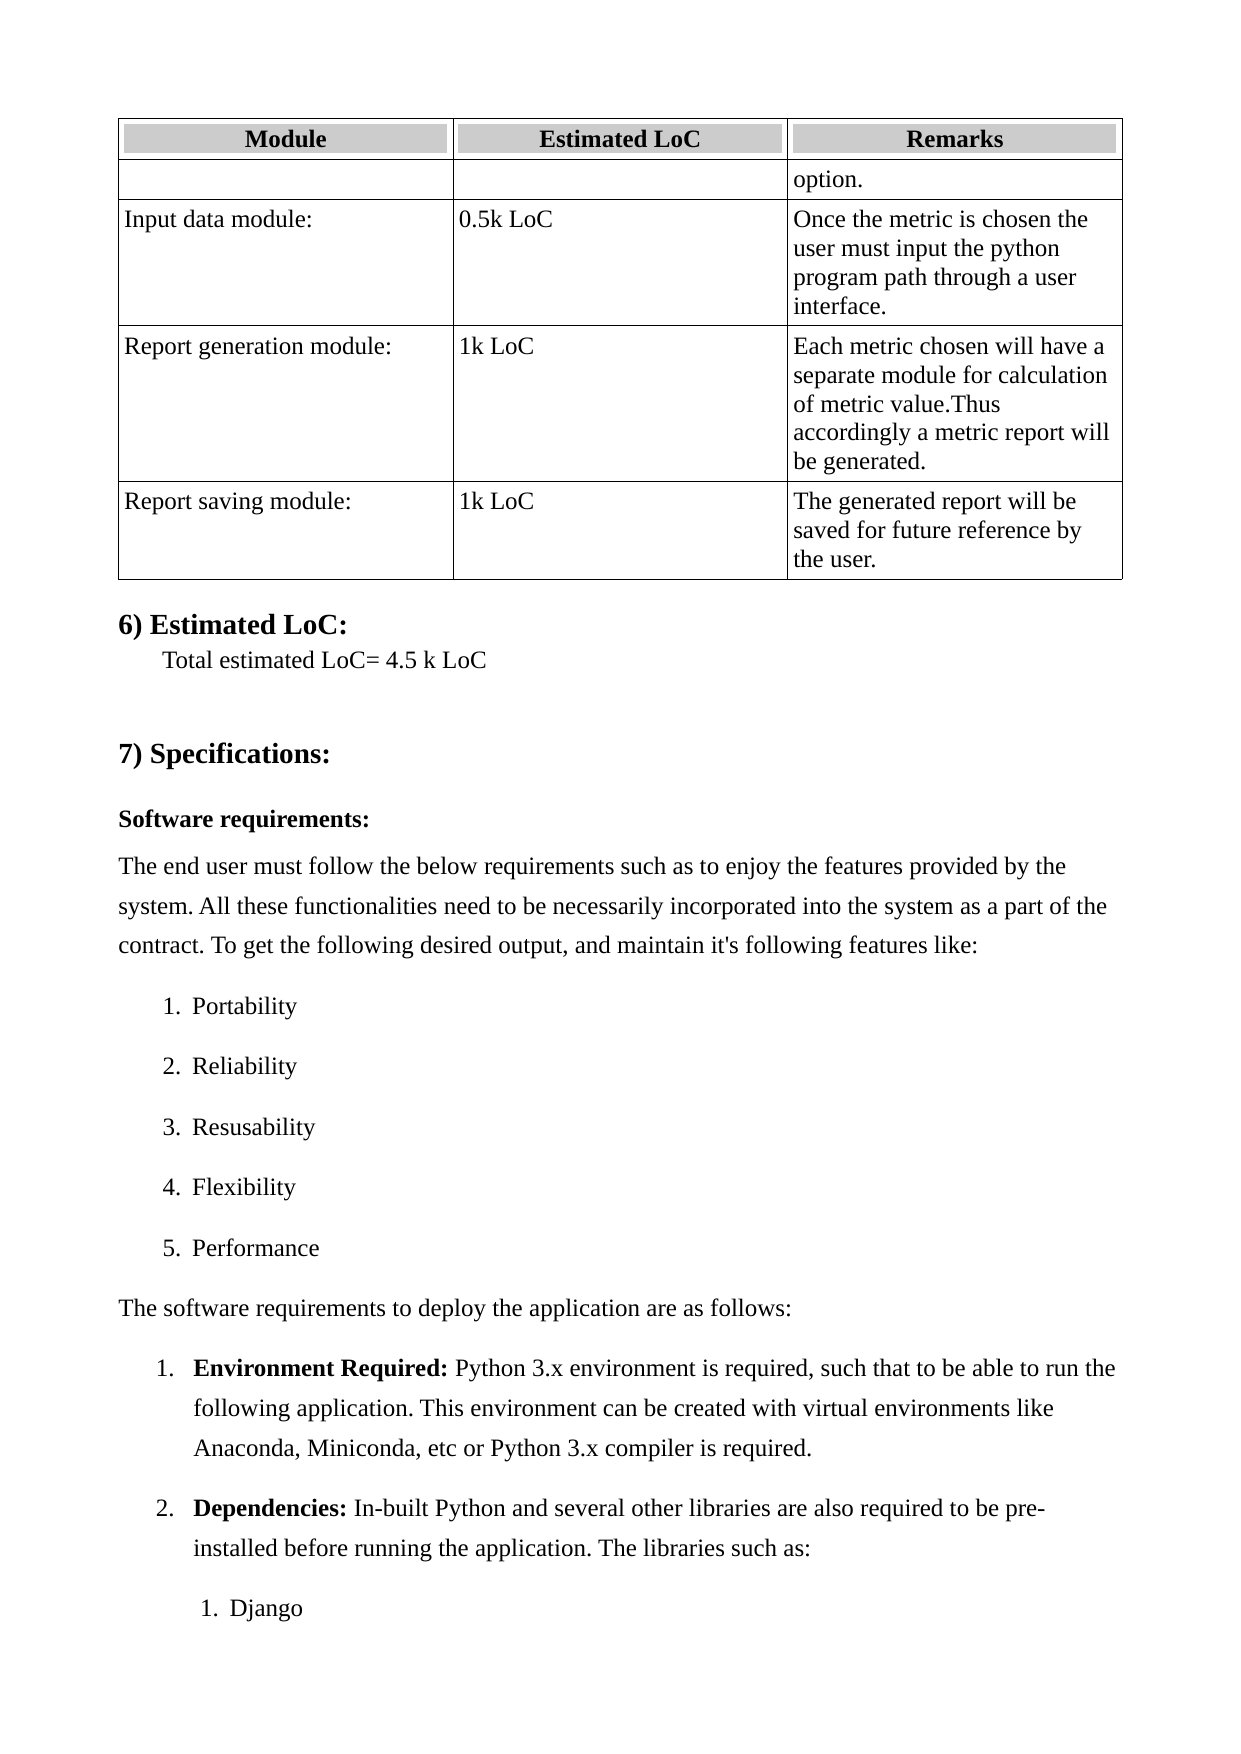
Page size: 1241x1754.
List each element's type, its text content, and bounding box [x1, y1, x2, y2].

table_header Remarks [788, 119, 1122, 158]
list Dependencies: In-built Python and several other libraries are also required to be pre-installed before running the application. The libraries such as: [156, 1493, 1122, 1561]
table_cell option. [788, 160, 1122, 199]
list Flexibility [162, 1172, 1122, 1201]
list Resusability [162, 1112, 1122, 1141]
table_cell Report generation module: [119, 326, 453, 481]
table_header Module [119, 119, 453, 158]
list Reliability [162, 1051, 1122, 1080]
table_header Estimated LoC [454, 119, 787, 158]
text The software requirements to deploy the application are as follows: [118, 1293, 1122, 1322]
table_cell The generated report will be saved for future reference by the user. [788, 482, 1122, 578]
table_cell Report saving module: [119, 482, 453, 578]
list Django [200, 1593, 1122, 1622]
table_cell 0.5k LoC [454, 200, 787, 325]
table_cell Once the metric is chosen the user must input the python program path through a user interface. [788, 200, 1122, 325]
list Performance [162, 1233, 1122, 1261]
table_cell [119, 160, 453, 199]
list Environment Required: Python 3.x environment is required, such that to be able to run the following application. This environment can be created with virtual environments like Anaconda, Miniconda, etc or Python 3.x compiler is required. [156, 1353, 1122, 1461]
text 6) Estimated LoC: [118, 607, 1122, 641]
table_cell 1k LoC [454, 482, 787, 578]
table_cell Each metric chosen will have a separate module for calculation of metric value.Thus accordingly a metric report will be generated. [788, 326, 1122, 481]
text The end user must follow the below requirements such as to enjoy the features provided by the system. All these functionalities need to be necessarily incorporated into the system as a part of the contract. To get the following desired output, and maintain it's following features like: [118, 851, 1122, 959]
text 7) Specifications: [118, 737, 1122, 770]
table_cell Input data module: [119, 200, 453, 325]
list Portability [162, 991, 1122, 1020]
text Total estimated LoC= 4.5 k LoC [118, 641, 1122, 674]
table_cell [454, 160, 787, 199]
text Software requirements: [118, 804, 1122, 832]
table_cell 1k LoC [454, 326, 787, 481]
